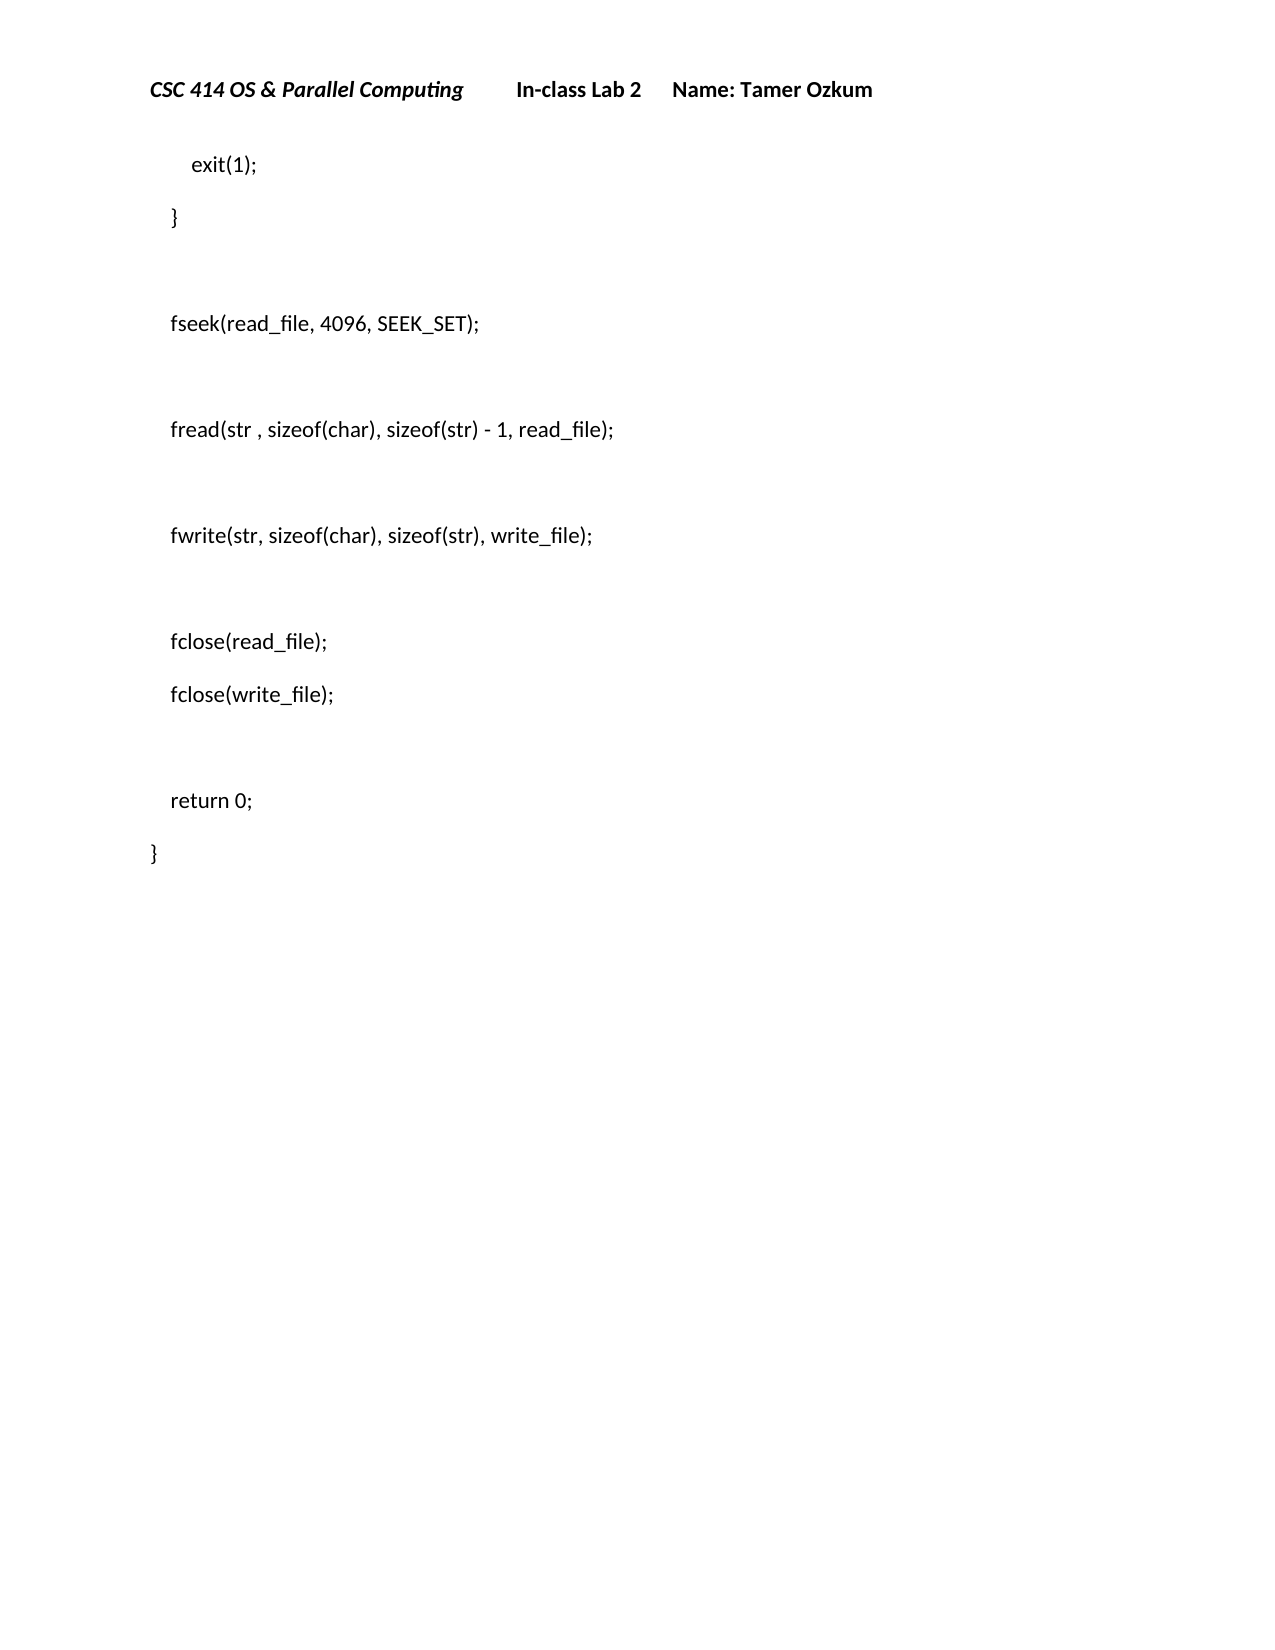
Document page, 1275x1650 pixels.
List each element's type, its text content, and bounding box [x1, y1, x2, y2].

text fclose(read_file); [150, 627, 1125, 655]
text return 0; [150, 786, 1125, 814]
text fseek(read_file, 4096, SEEK_SET); [150, 309, 1125, 337]
text fclose(write_file); [150, 680, 1125, 708]
text } [150, 839, 1125, 867]
text exit(1); [150, 150, 1125, 178]
text fwrite(str, sizeof(char), sizeof(str), write_file); [150, 521, 1125, 549]
text } [150, 203, 1125, 231]
text fread(str , sizeof(char), sizeof(str) - 1, read_file); [150, 415, 1125, 443]
